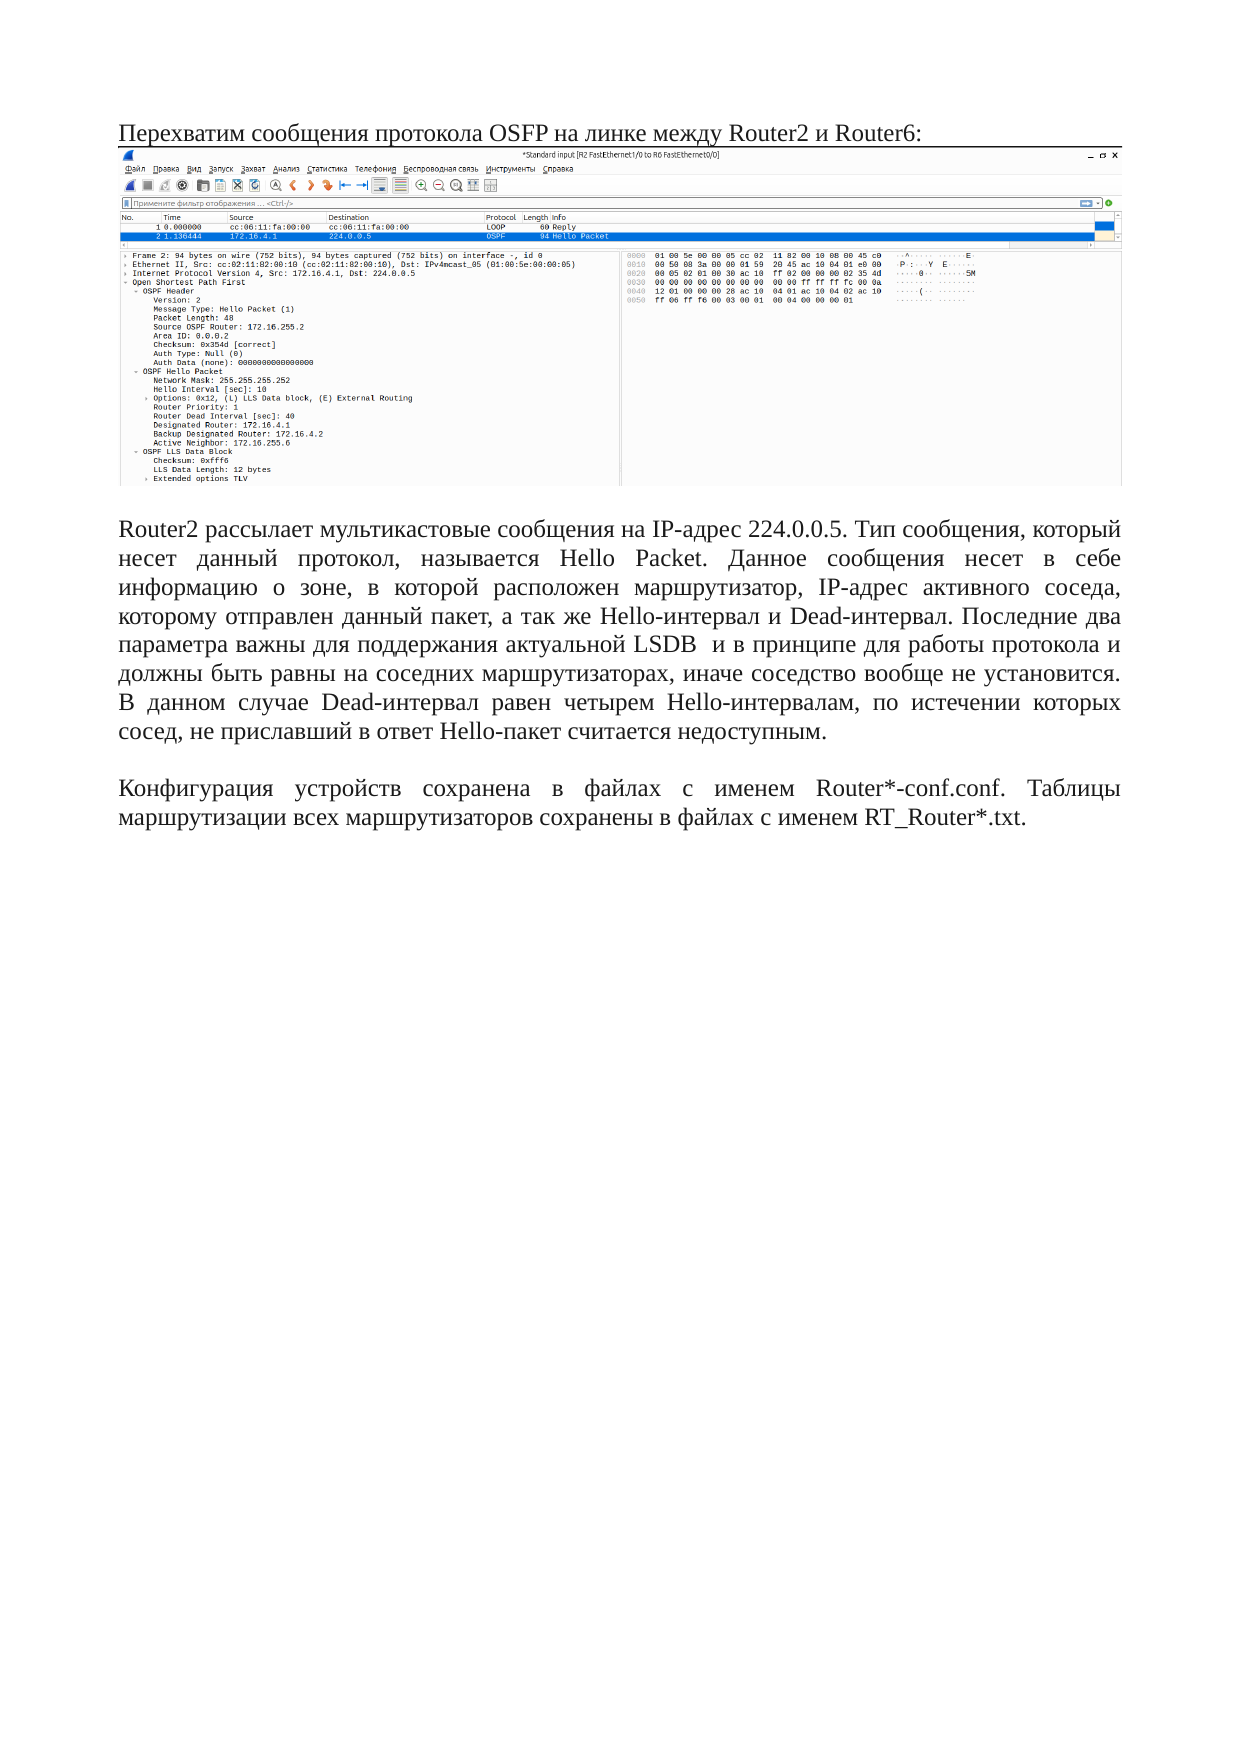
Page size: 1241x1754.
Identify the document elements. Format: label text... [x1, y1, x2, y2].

text Конфигурация устройств сохранена в файлах с именем Router*-conf.conf. Таблицы маршрутизации всех маршрутизаторов сохранены в файлах с именем RT_Router*.txt. [118, 773, 1122, 831]
picture [118, 146, 1123, 486]
text Router2 рассылает мультикастовые сообщения на IP-адрес 224.0.0.5. Тип сообщения, который несет данный протокол, называется Hello Packet. Данное сообщения несет в себе информацию о зоне, в которой расположен маршрутизатор, IP-адрес активного соседа, которому отправлен данный пакет, а так же Hello-интервал и Dead-интервал. Последние два параметра важны для поддержания актуальной LSDВ и в принципе для работы протокола и должны быть равны на соседних маршрутизаторах, иначе соседство вообще не установится. В данном случае Dead-интервал равен четырем Hello-интервалам, по истечении которых сосед, не приславший в ответ Hello-пакет считается недоступным. [118, 514, 1122, 744]
text Перехватим сообщения протокола OSFP на линке между Router2 и Router6: [118, 118, 1122, 146]
